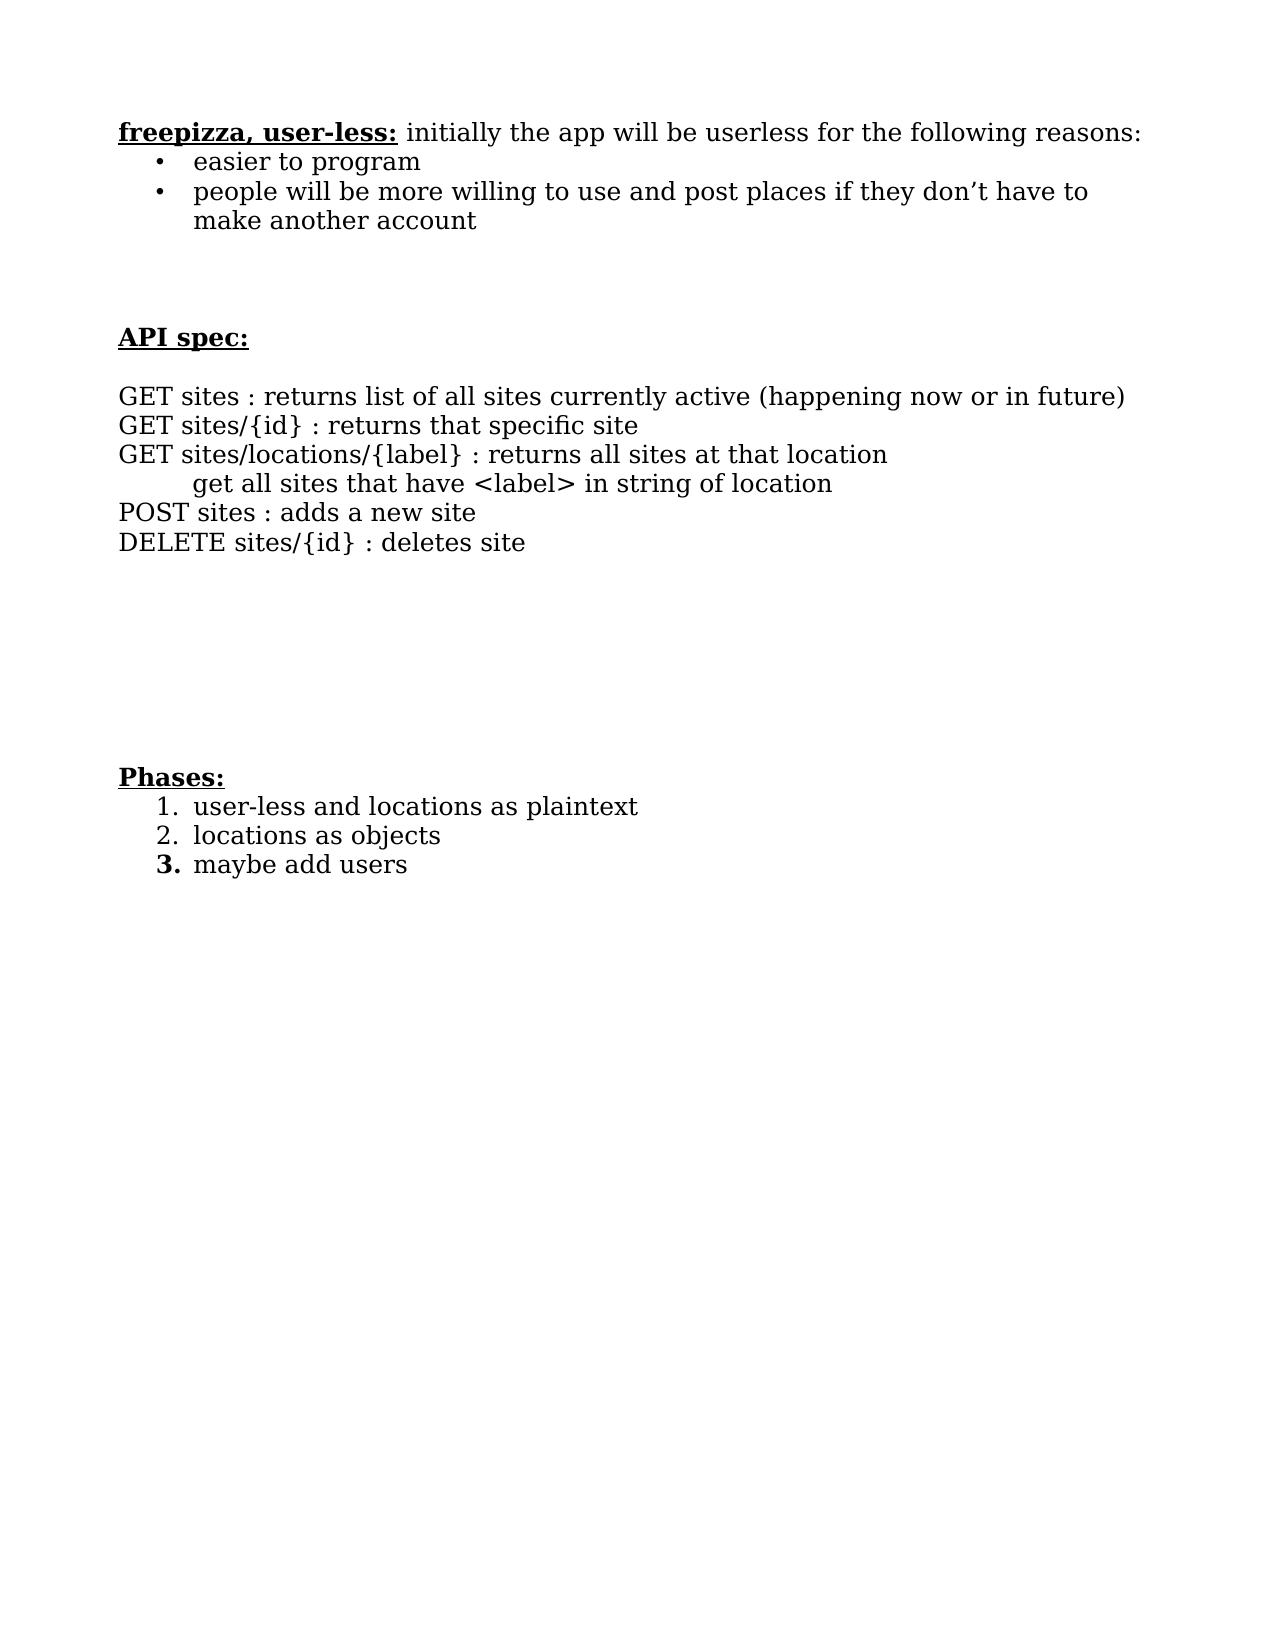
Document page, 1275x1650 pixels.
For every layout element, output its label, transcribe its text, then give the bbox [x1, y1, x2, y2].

text GET sites/locations/{label} : returns all sites at that location [118, 440, 1157, 469]
text Phases: [118, 762, 1157, 792]
list locations as objects [156, 821, 1157, 850]
text freepizza, user-less: initially the app will be userless for the following reasons: [118, 118, 1157, 147]
text get all sites that have <label> in string of location [118, 469, 1157, 498]
text GET sites/{id} : returns that specific site [118, 411, 1157, 440]
list maybe add users [156, 850, 1157, 879]
list easier to program [156, 147, 1157, 177]
list people will be more willing to use and post places if they don’t have to make another account [156, 177, 1157, 235]
text API spec: [118, 323, 1157, 352]
text POST sites : adds a new site [118, 498, 1157, 528]
text DELETE sites/{id} : deletes site [118, 528, 1157, 557]
list user-less and locations as plaintext [156, 792, 1157, 821]
text GET sites : returns list of all sites currently active (happening now or in future) [118, 382, 1157, 411]
